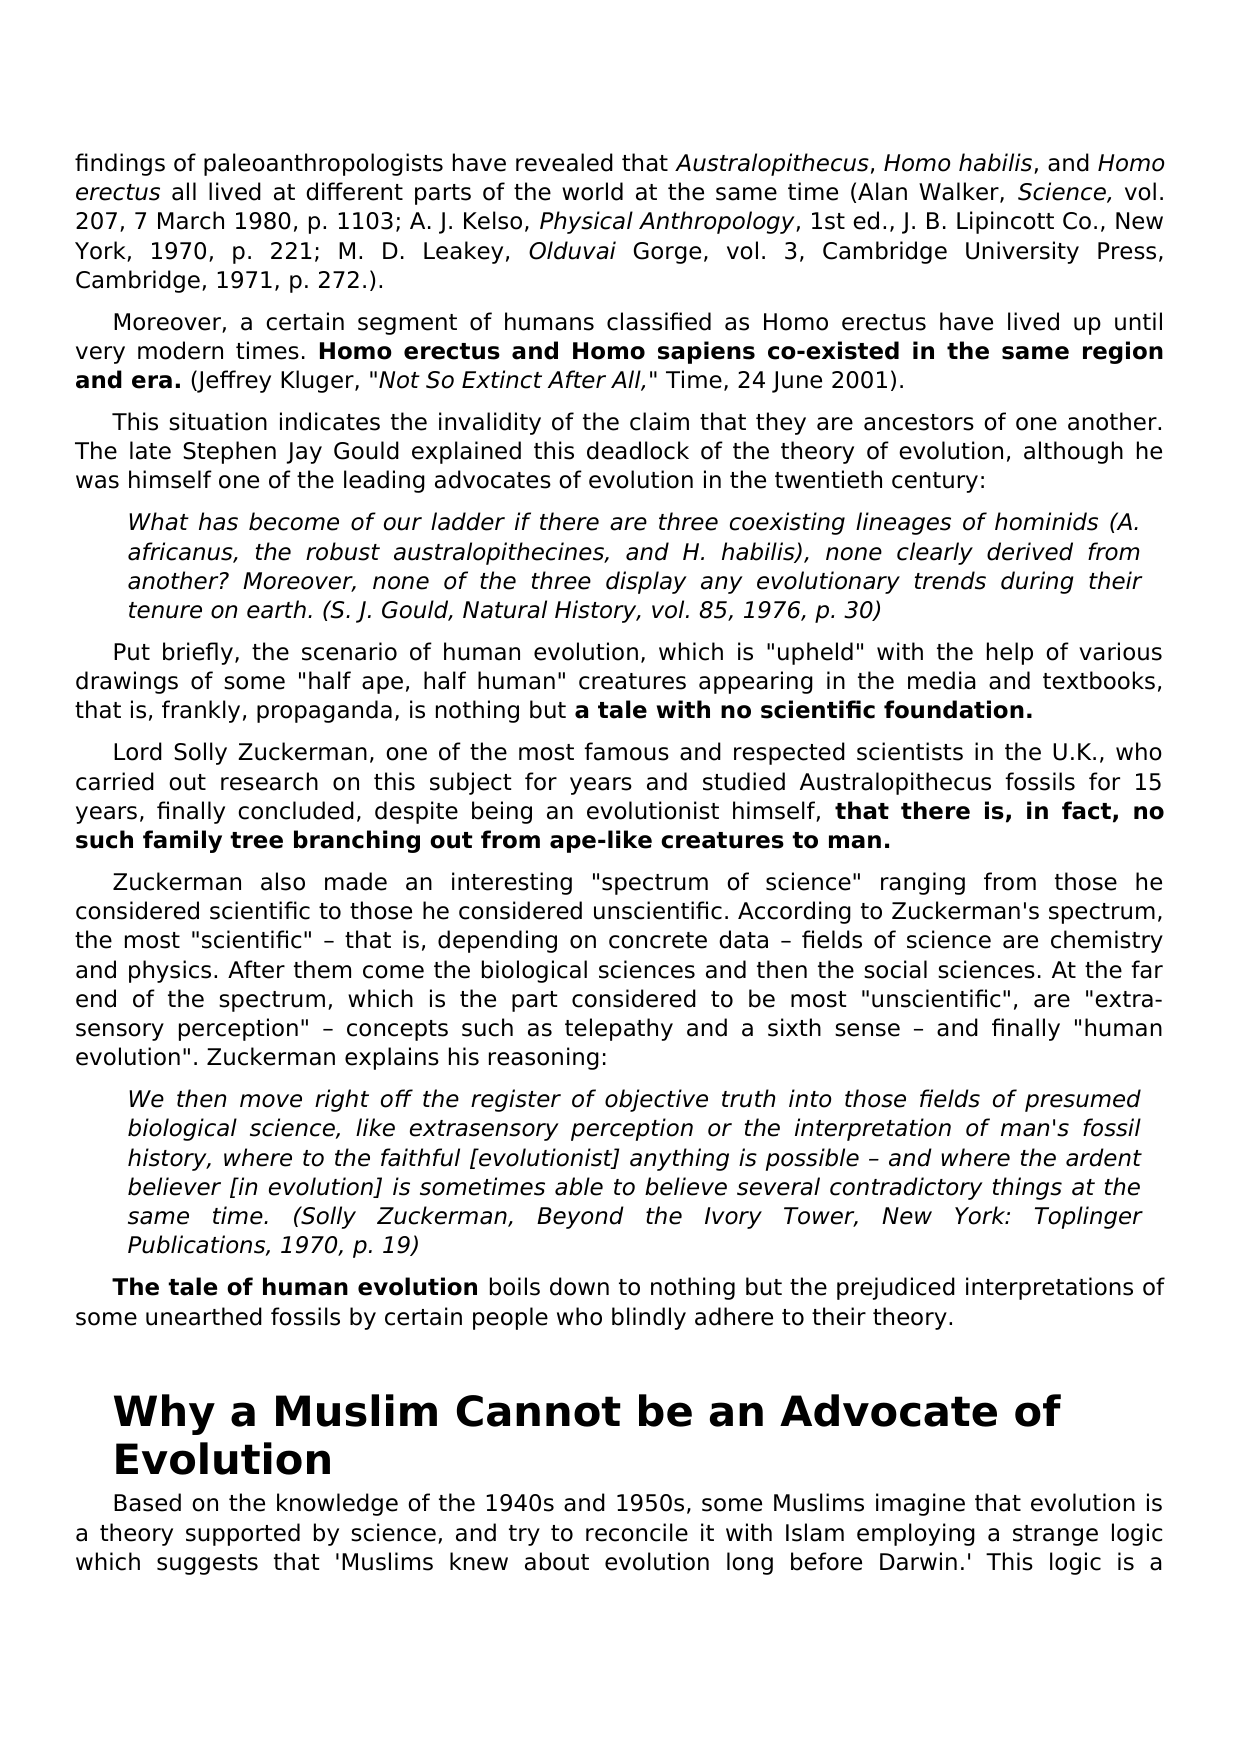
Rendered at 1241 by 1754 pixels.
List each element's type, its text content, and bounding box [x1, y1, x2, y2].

text findings of paleoanthropologists have revealed that Australopithecus, Homo habilis, and Homo erectus all lived at different parts of the world at the same time (Alan Walker, Science, vol. 207, 7 March 1980, p. 1103; A. J. Kelso, Physical Anthropology, 1st ed., J. B. Lipincott Co., New York, 1970, p. 221; M. D. Leakey, Olduvai Gorge, vol. 3, Cambridge University Press, Cambridge, 1971, p. 272.). [75, 150, 1165, 294]
text Moreover, a certain segment of humans classified as Homo erectus have lived up until very modern times. Homo erectus and Homo sapiens co-existed in the same region and era. (Jeffrey Kluger, "Not So Extinct After All," Time, 24 June 2001). [75, 309, 1165, 394]
text Lord Solly Zuckerman, one of the most famous and respected scientists in the U.K., who carried out research on this subject for years and studied Australopithecus fossils for 15 years, finally concluded, despite being an evolutionist himself, that there is, in fact, no such family tree branching out from ape-like creatures to man. [75, 739, 1165, 854]
text Zuckerman also made an interesting "spectrum of science" ranging from those he considered scientific to those he considered unscientific. According to Zuckerman's spectrum, the most "scientific" – that is, depending on concrete data – fields of science are chemistry and physics. After them come the biological sciences and then the social sciences. At the far end of the spectrum, which is the part considered to be most "unscientific", are "extra-sensory perception" – concepts such as telepathy and a sixth sense – and finally "human evolution". Zuckerman explains his reasoning: [75, 869, 1165, 1071]
text This situation indicates the invalidity of the claim that they are ancestors of one another. The late Stephen Jay Gould explained this deadlock of the theory of evolution, although he was himself one of the leading advocates of evolution in the twentieth century: [75, 409, 1165, 494]
text Based on the knowledge of the 1940s and 1950s, some Muslims imagine that evolution is a theory supported by science, and try to reconcile it with Islam employing a strange logic which suggests that 'Muslims knew about evolution long before Darwin.' This logic is a [75, 1491, 1165, 1576]
text What has become of our ladder if there are three coexisting lineages of hominids (A. africanus, the robust australopithecines, and H. habilis), none clearly derived from another? Moreover, none of the three display any evolutionary trends during their tenure on earth. (S. J. Gould, Natural History, vol. 85, 1976, p. 30) [127, 509, 1143, 624]
text Put briefly, the scenario of human evolution, which is "upheld" with the help of various drawings of some "half ape, half human" creatures appearing in the media and textbooks, that is, frankly, propaganda, is nothing but a tale with no scientific foundation. [75, 639, 1165, 724]
text We then move right off the register of objective truth into those fields of presumed biological science, like extrasensory perception or the interpretation of man's fossil history, where to the faithful [evolutionist] anything is possible – and where the ardent believer [in evolution] is sometimes able to believe several contradictory things at the same time. (Solly Zuckerman, Beyond the Ivory Tower, New York: Toplinger Publications, 1970, p. 19) [127, 1086, 1143, 1259]
text The tale of human evolution boils down to nothing but the prejudiced interpretations of some unearthed fossils by certain people who blindly adhere to their theory. [75, 1274, 1165, 1330]
subtitle Why a Muslim Cannot be an Advocate of Evolution [112, 1387, 1165, 1484]
